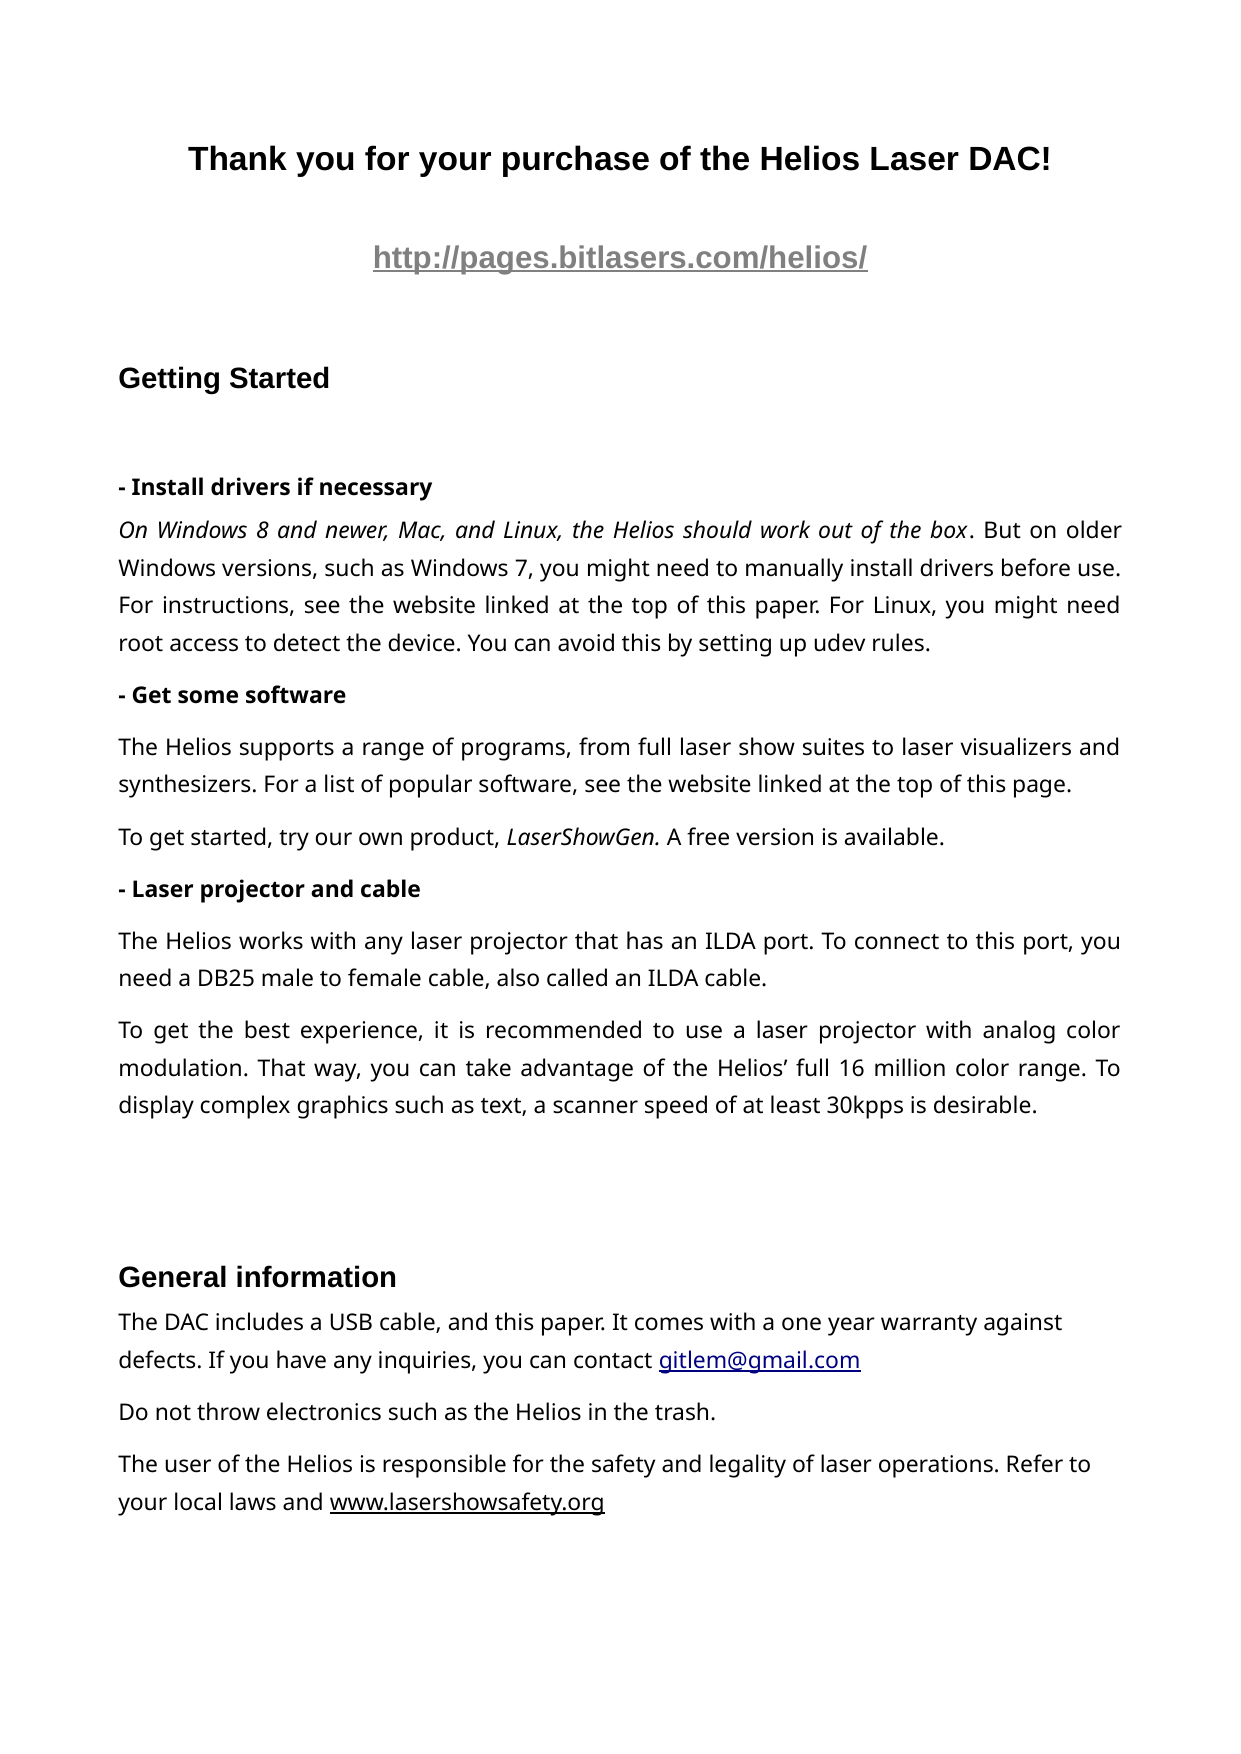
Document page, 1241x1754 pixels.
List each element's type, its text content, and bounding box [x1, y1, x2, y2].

text On Windows 8 and newer, Mac, and Linux, the Helios should work out of the box. But on older Windows versions, such as Windows 7, you might need to manually install drivers before use. For instructions, see the website linked at the top of this paper. For Linux, you might need root access to detect the device. You can avoid this by setting up udev rules. [118, 514, 1122, 658]
text - Laser projector and cable [118, 872, 1122, 904]
subtitle Thank you for your purchase of the Helios Laser DAC! [118, 139, 1122, 178]
text The Helios supports a range of programs, from full laser show suites to laser visualizers and synthesizers. For a list of popular software, see the website linked at the top of this page. [118, 731, 1122, 799]
text The DAC includes a USB cable, and this paper. It comes with a one year warranty against defects. If you have any inquiries, you can contact gitlem@gmail.com [118, 1306, 1122, 1375]
text - Get some software [118, 679, 1122, 710]
subtitle General information [118, 1260, 1122, 1294]
subtitle Getting Started [118, 361, 1122, 394]
text Do not throw electronics such as the Helios in the trash. [118, 1396, 1122, 1427]
text The user of the Helios is responsible for the safety and legality of laser operations. Refer to your local laws and www.lasershowsafety.org [118, 1448, 1122, 1517]
text To get started, try our own product, LaserShowGen. A free version is available. [118, 820, 1122, 852]
text http://pages.bitlasers.com/helios/ [118, 239, 1122, 275]
subtitle - Install drivers if necessary [118, 470, 1122, 502]
text To get the best experience, it is recommended to use a laser projector with analog color modulation. That way, you can take advantage of the Helios’ full 16 million color range. To display complex graphics such as text, a scanner speed of at least 30kpps is desirable. [118, 1014, 1122, 1120]
text The Helios works with any laser projector that has an ILDA port. To connect to this port, you need a DB25 male to female cable, also called an ILDA cable. [118, 924, 1122, 993]
